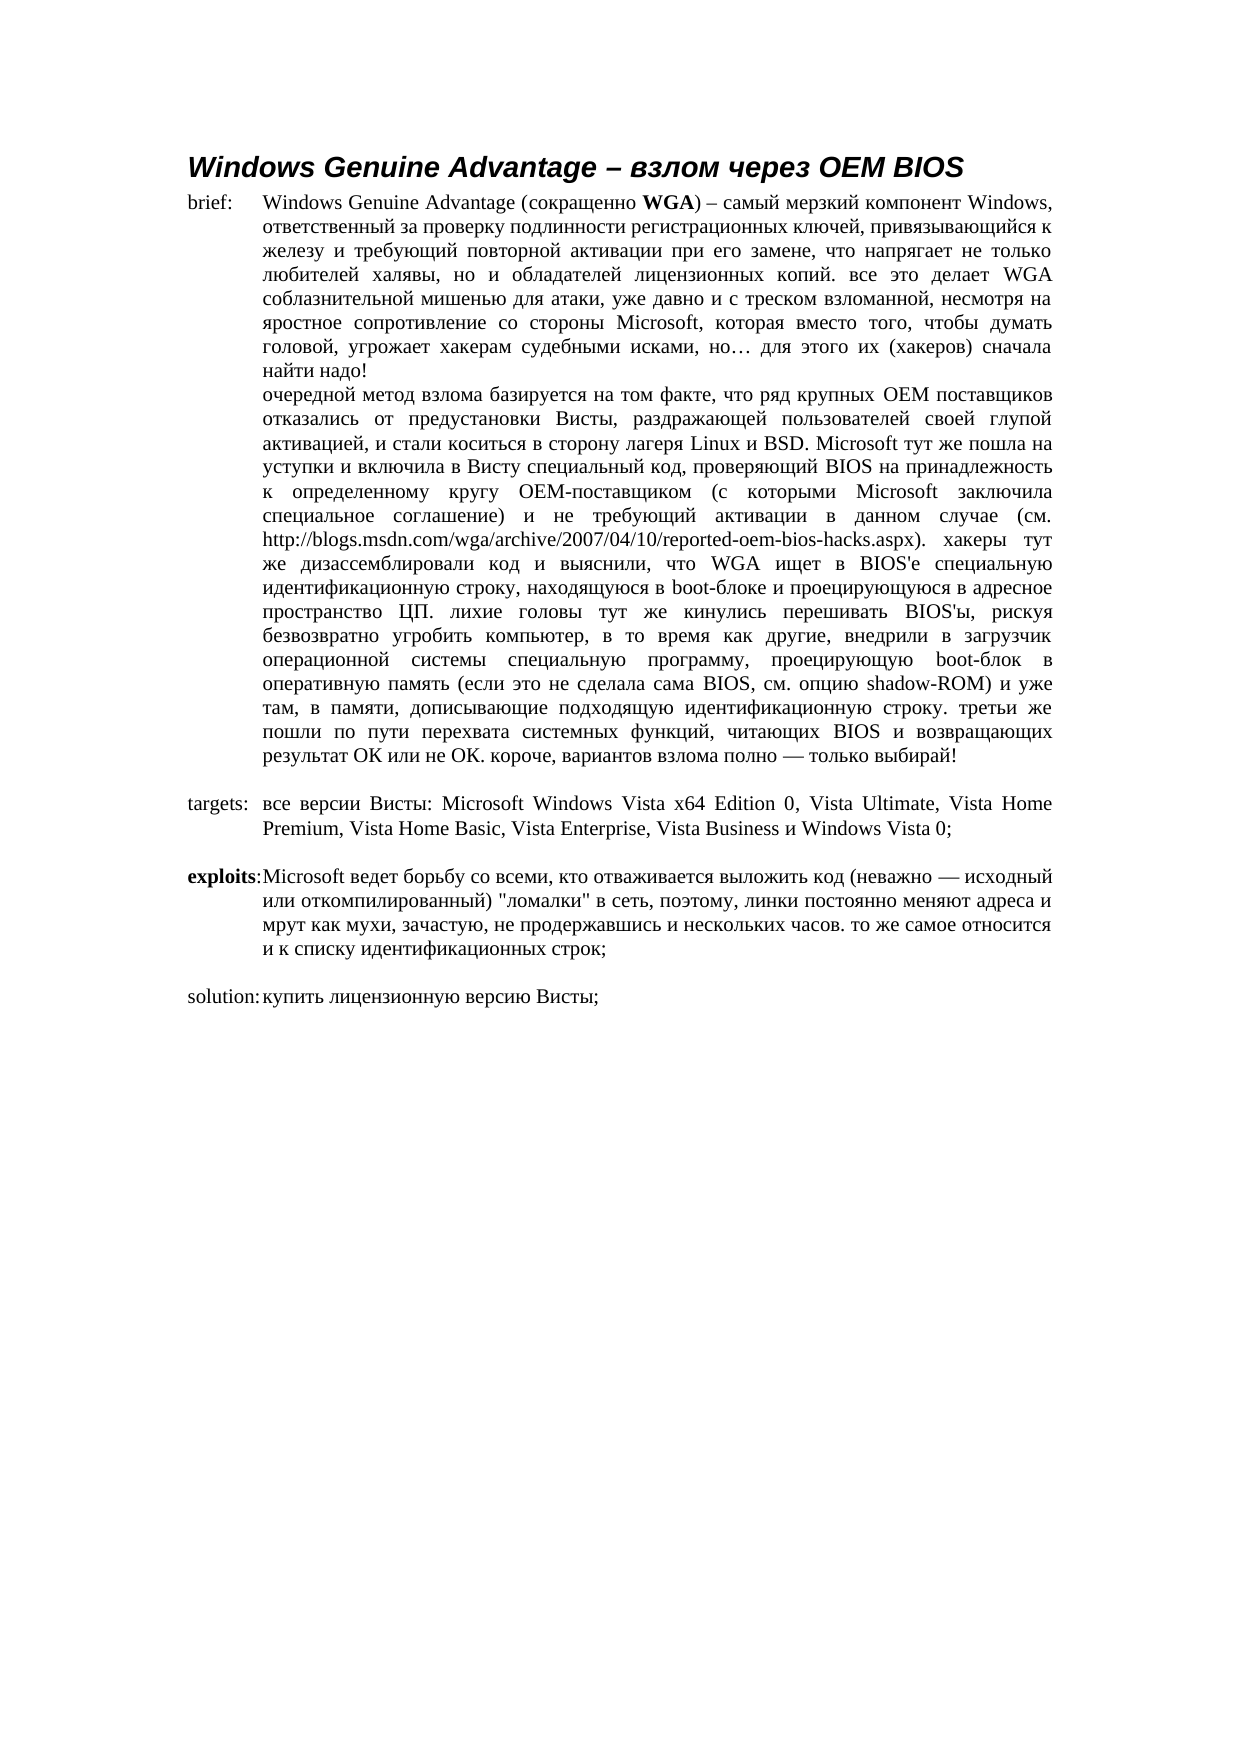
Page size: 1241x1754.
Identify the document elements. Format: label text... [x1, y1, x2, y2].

text очередной метод взлома базируется на том факте, что ряд крупных OEM поставщиков отказались от предустановки Висты, раздражающей пользователей своей глупой активацией, и стали коситься в сторону лагеря Linux и BSD. Microsoft тут же пошла на уступки и включила в Висту специальный код, проверяющий BIOS на принадлежность к определенному кругу OEM-поставщиком (с которыми Microsoft заключила специальное соглашение) и не требующий активации в данном случае (см. http://blogs.msdn.com/wga/archive/2007/04/10/reported-oem-bios-hacks.aspx). хакеры тут же дизассемблировали код и выяснили, что WGA ищет в BIOS'е специальную идентификационную строку, находящуюся в boot-блоке и проецирующуюся в адресное пространство ЦП. лихие головы тут же кинулись перешивать BIOS'ы, рискуя безвозвратно угробить компьютер, в то время как другие, внедрили в загрузчик операционной системы специальную программу, проецирующую boot-блок в оперативную память (если это не сделала сама BIOS, см. опцию shadow-ROM) и уже там, в памяти, дописывающие подходящую идентификационную строку. третьи же пошли по пути перехвата системных функций, читающих BIOS и возвращающих результат ОК или не ОК. короче, вариантов взлома полно — только выбирай! [262, 382, 1053, 767]
text solution: купить лицензионную версию Висты; [187, 984, 1053, 1008]
text exploits: Microsoft ведет борьбу со всеми, кто отваживается выложить код (неважно — исходный или откомпилированный) "ломалки" в сеть, поэтому, линки постоянно меняют адреса и мрут как мухи, зачастую, не продержавшись и нескольких часов. то же самое относится и к списку идентификационных строк; [187, 863, 1053, 960]
text targets: все версии Висты: Microsoft Windows Vista x64 Edition 0, Vista Ultimate, Vista Home Premium, Vista Home Basic, Vista Enterprise, Vista Business и Windows Vista 0; [187, 791, 1053, 839]
text brief: Windows Genuine Advantage (сокращенно WGA) – самый мерзкий компонент Windows, ответственный за проверку подлинности регистрационных ключей, привязывающийся к железу и требующий повторной активации при его замене, что напрягает не только любителей халявы, но и обладателей лицензионных копий. все это делает WGA соблазнительной мишенью для атаки, уже давно и с треском взломанной, несмотря на яростное сопротивление со стороны Microsoft, которая вместо того, чтобы думать головой, угрожает хакерам судебными исками, но… для этого их (хакеров) сначала найти надо! [187, 190, 1053, 382]
subtitle Windows Genuine Advantage – взлом через OEM BIOS [187, 150, 1053, 183]
